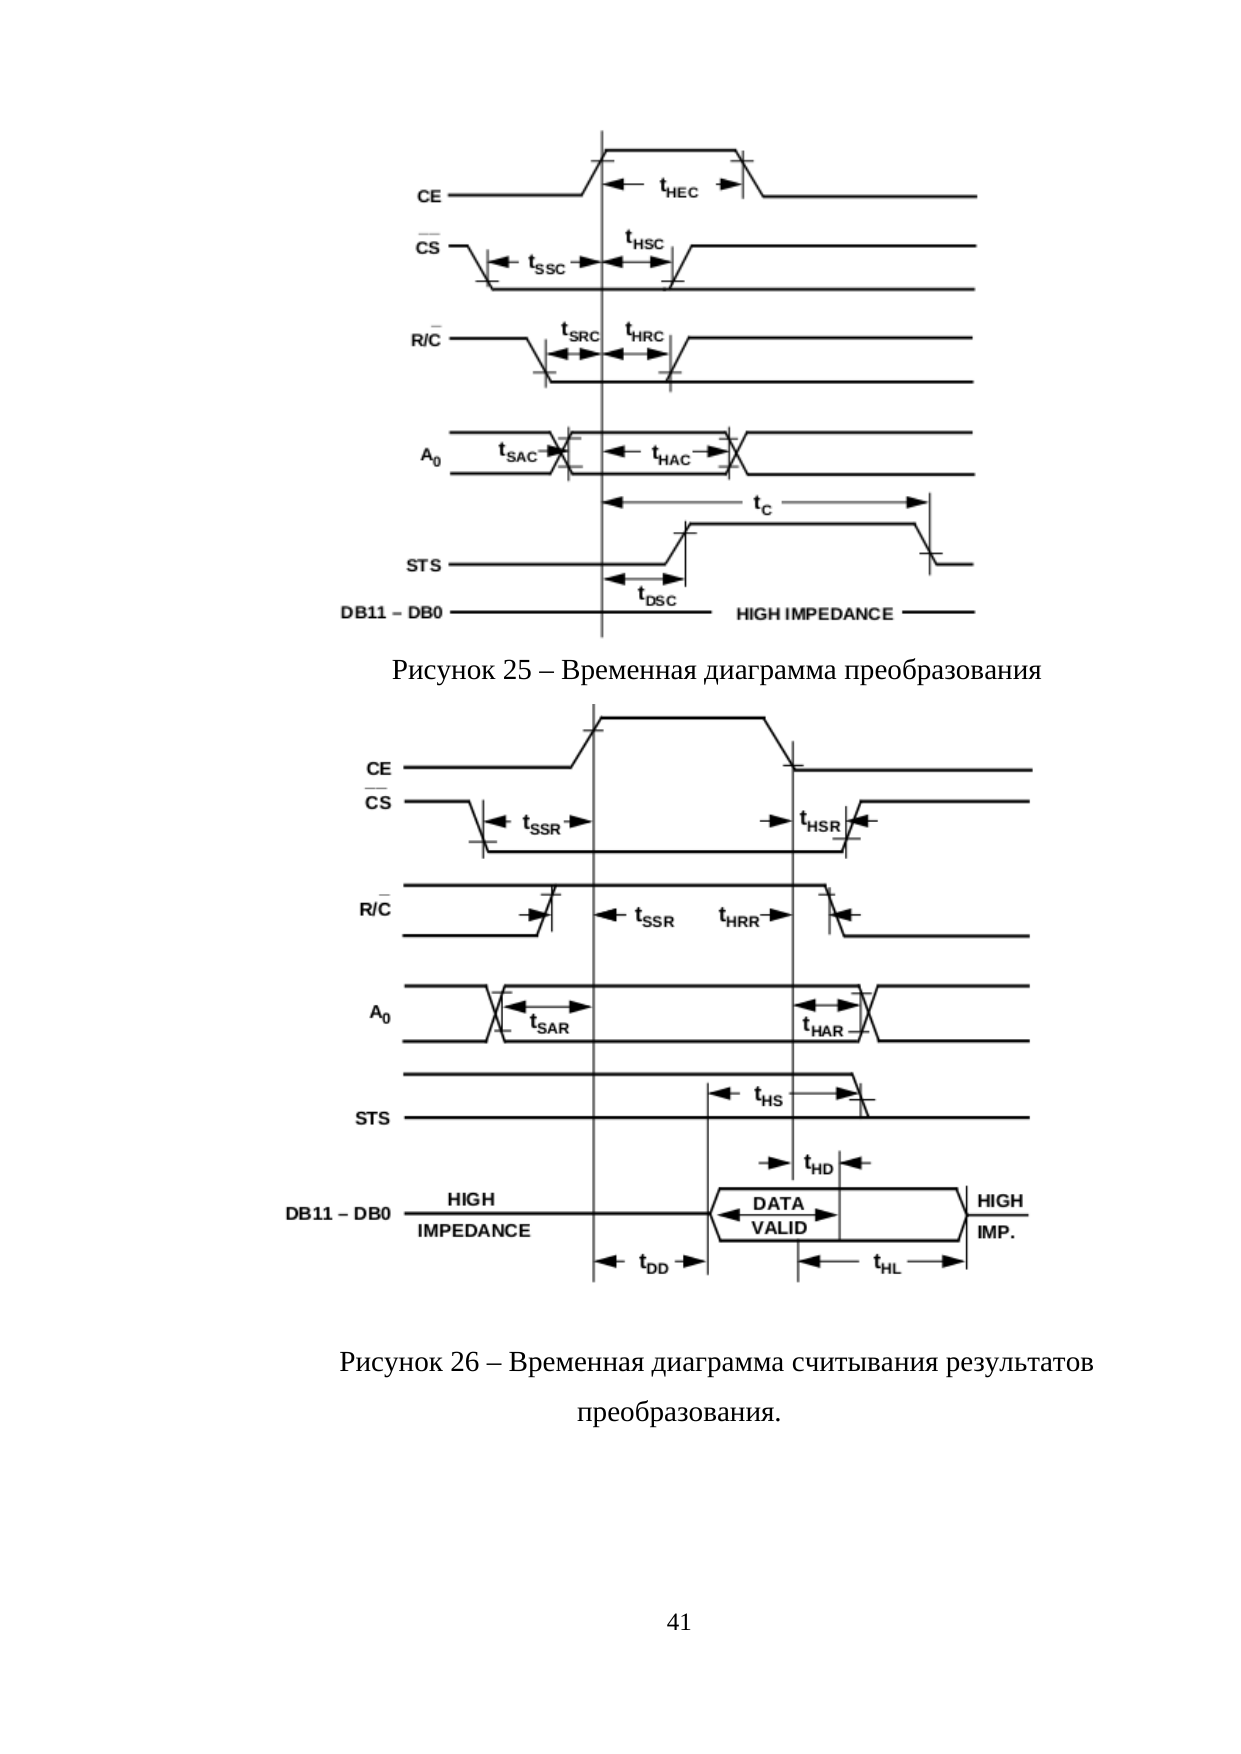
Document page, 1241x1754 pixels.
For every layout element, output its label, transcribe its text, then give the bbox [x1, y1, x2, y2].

picture [286, 118, 1073, 653]
picture [270, 704, 1067, 1311]
text Рисунок 26 – Временная диаграмма считывания результатов преобразования. [177, 703, 1181, 1428]
text Рисунок 25 – Временная диаграмма преобразования [177, 118, 1181, 686]
